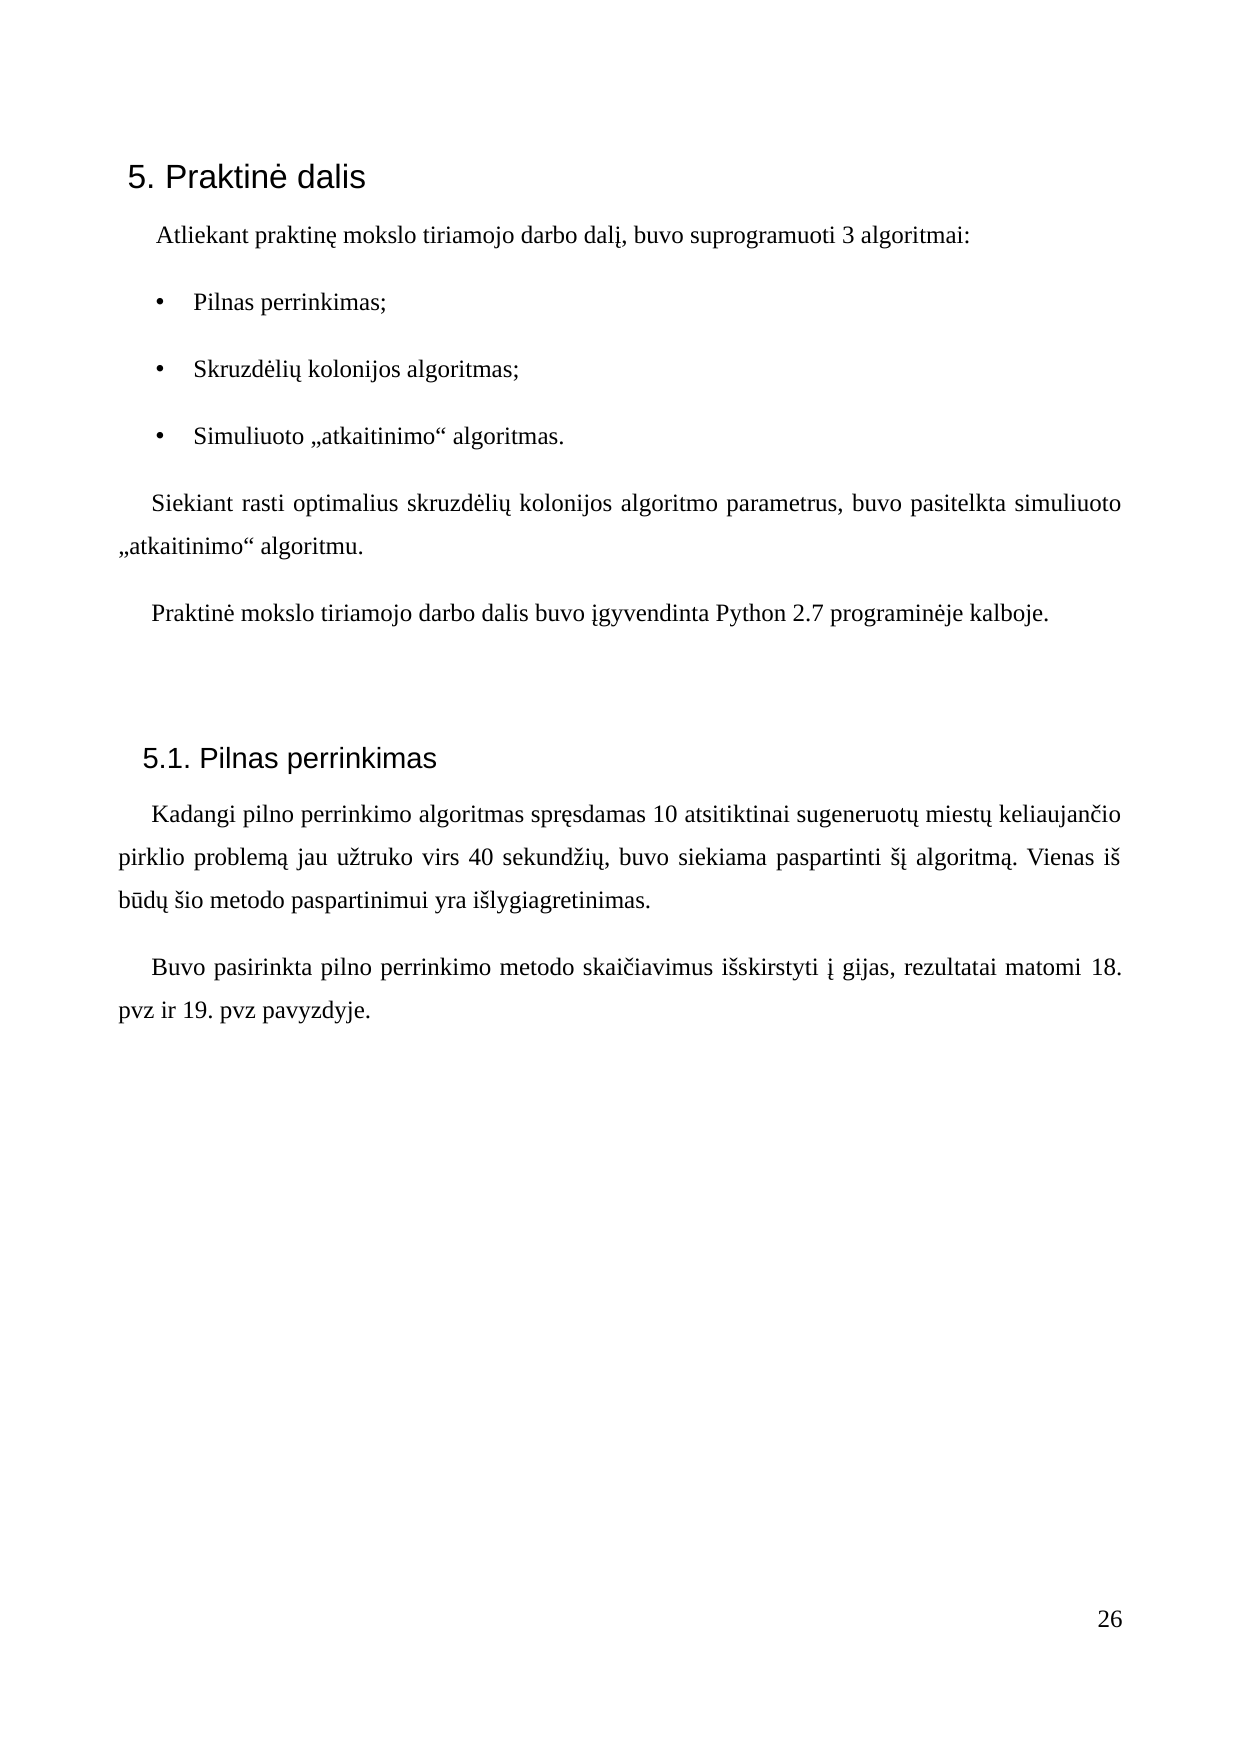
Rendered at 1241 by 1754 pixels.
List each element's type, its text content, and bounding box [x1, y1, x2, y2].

text Siekiant rasti optimalius skruzdėlių kolonijos algoritmo parametrus, buvo pasitelkta simuliuoto „atkaitinimo“ algoritmu. [118, 488, 1122, 560]
text Buvo pasirinkta pilno perrinkimo metodo skaičiavimus išskirstyti į gijas, rezultatai matomi 18 ir 19 pavyzdyje. [118, 952, 1122, 1024]
text Atliekant praktinę mokslo tiriamojo darbo dalį, buvo suprogramuoti 3 algoritmai: [118, 220, 1122, 248]
list Skruzdėlių kolonijos algoritmas; [156, 354, 1122, 383]
text Praktinė mokslo tiriamojo darbo dalis buvo įgyvendinta Python 2.7 programinėje kalboje. [118, 598, 1122, 627]
subtitle Pilnas perrinkimas [118, 741, 1122, 775]
list Pilnas perrinkimas; [156, 287, 1122, 316]
list Simuliuoto „atkaitinimo“ algoritmas. [156, 421, 1122, 450]
subtitle Praktinė dalis [118, 157, 1122, 196]
text Kadangi pilno perrinkimo algoritmas spręsdamas 10 atsitiktinai sugeneruotų miestų keliaujančio pirklio problemą jau užtruko virs 40 sekundžių, buvo siekiama paspartinti šį algoritmą. Vienas iš būdų šio metodo paspartinimui yra išlygiagretinimas. [118, 799, 1122, 914]
